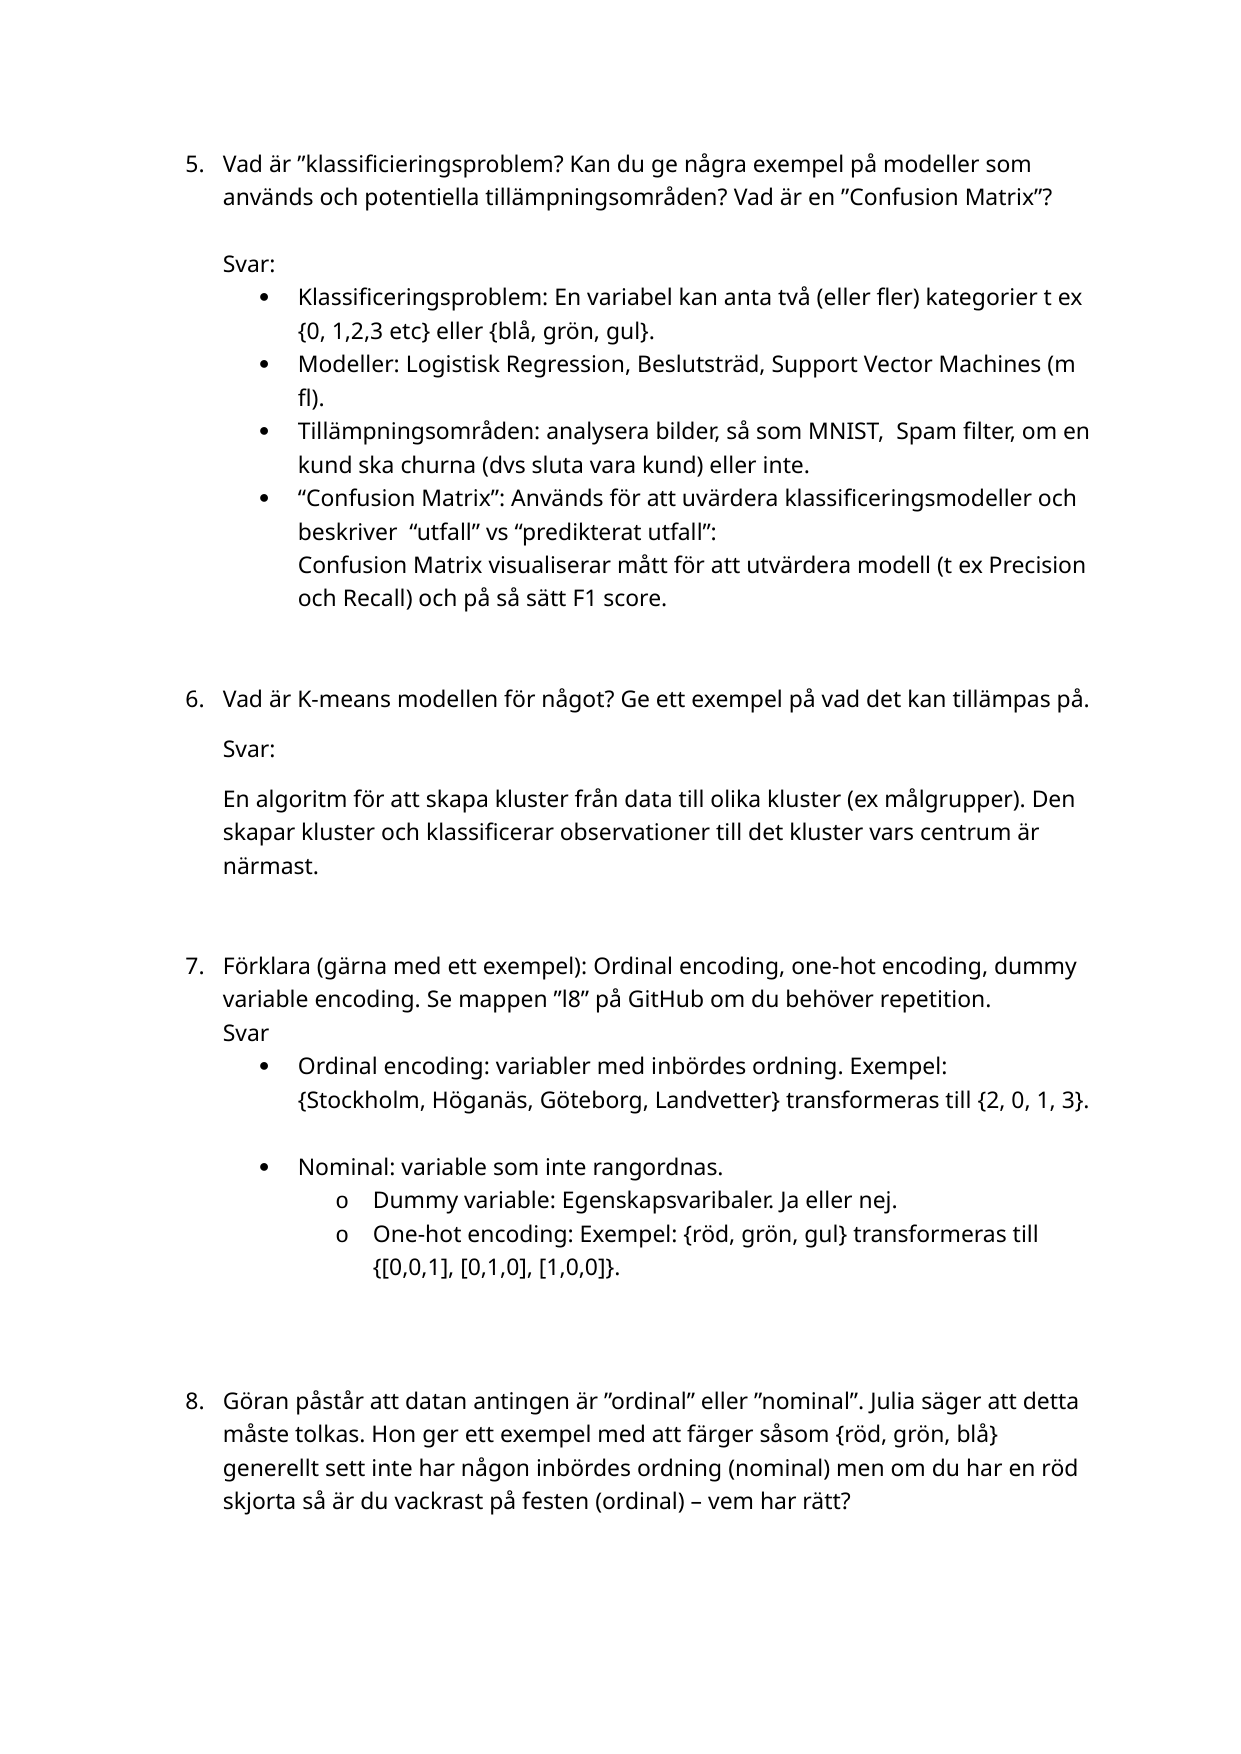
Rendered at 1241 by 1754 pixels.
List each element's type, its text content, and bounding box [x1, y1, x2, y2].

list “Confusion Matrix”: Används för att uvärdera klassificeringsmodeller och beskriver “utfall” vs “predikterat utfall”: [260, 482, 1093, 547]
list Svar: [223, 248, 1093, 279]
list Klassificeringsproblem: En variabel kan anta två (eller fler) kategorier t ex {0, 1,2,3 etc} eller {blå, grön, gul}. [260, 281, 1093, 346]
text En algoritm för att skapa kluster från data till olika kluster (ex målgrupper). Den skapar kluster och klassificerar observationer till det kluster vars centrum är närmast. [223, 783, 1093, 881]
list Förklara (gärna med ett exempel): Ordinal encoding, one-hot encoding, dummy variable encoding. Se mappen ”l8” på GitHub om du behöver repetition. [185, 950, 1093, 1014]
list Göran påstår att datan antingen är ”ordinal” eller ”nominal”. Julia säger att detta måste tolkas. Hon ger ett exempel med att färger såsom {röd, grön, blå} generellt sett inte har någon inbördes ordning (nominal) men om du har en röd skjorta så är du vackrast på festen (ordinal) – vem har rätt? [185, 1385, 1093, 1516]
list Dummy variable: Egenskapsvaribaler. Ja eller nej. [335, 1184, 1093, 1215]
list Modeller: Logistisk Regression, Beslutsträd, Support Vector Machines (m fl). [260, 348, 1093, 413]
list Ordinal encoding: variabler med inbördes ordning. Exempel: {Stockholm, Höganäs, Göteborg, Landvetter} transformeras till {2, 0, 1, 3}. [260, 1050, 1093, 1115]
list Confusion Matrix visualiserar mått för att utvärdera modell (t ex Precision och Recall) och på så sätt F1 score. [298, 549, 1093, 613]
list One-hot encoding: Exempel: {röd, grön, gul} transformeras till {[0,0,1], [0,1,0], [1,0,0]}. [335, 1217, 1093, 1282]
list Nominal: variable som inte rangordnas. [260, 1151, 1093, 1182]
text Svar: [223, 733, 1093, 764]
list Vad är ”klassificieringsproblem? Kan du ge några exempel på modeller som används och potentiella tillämpningsområden? Vad är en ”Confusion Matrix”? [185, 148, 1093, 212]
list Tillämpningsområden: analysera bilder, så som MNIST, Spam filter, om en kund ska churna (dvs sluta vara kund) eller inte. [260, 415, 1093, 480]
list Vad är K-means modellen för något? Ge ett exempel på vad det kan tillämpas på. [185, 683, 1093, 714]
list Svar [223, 1017, 1093, 1048]
